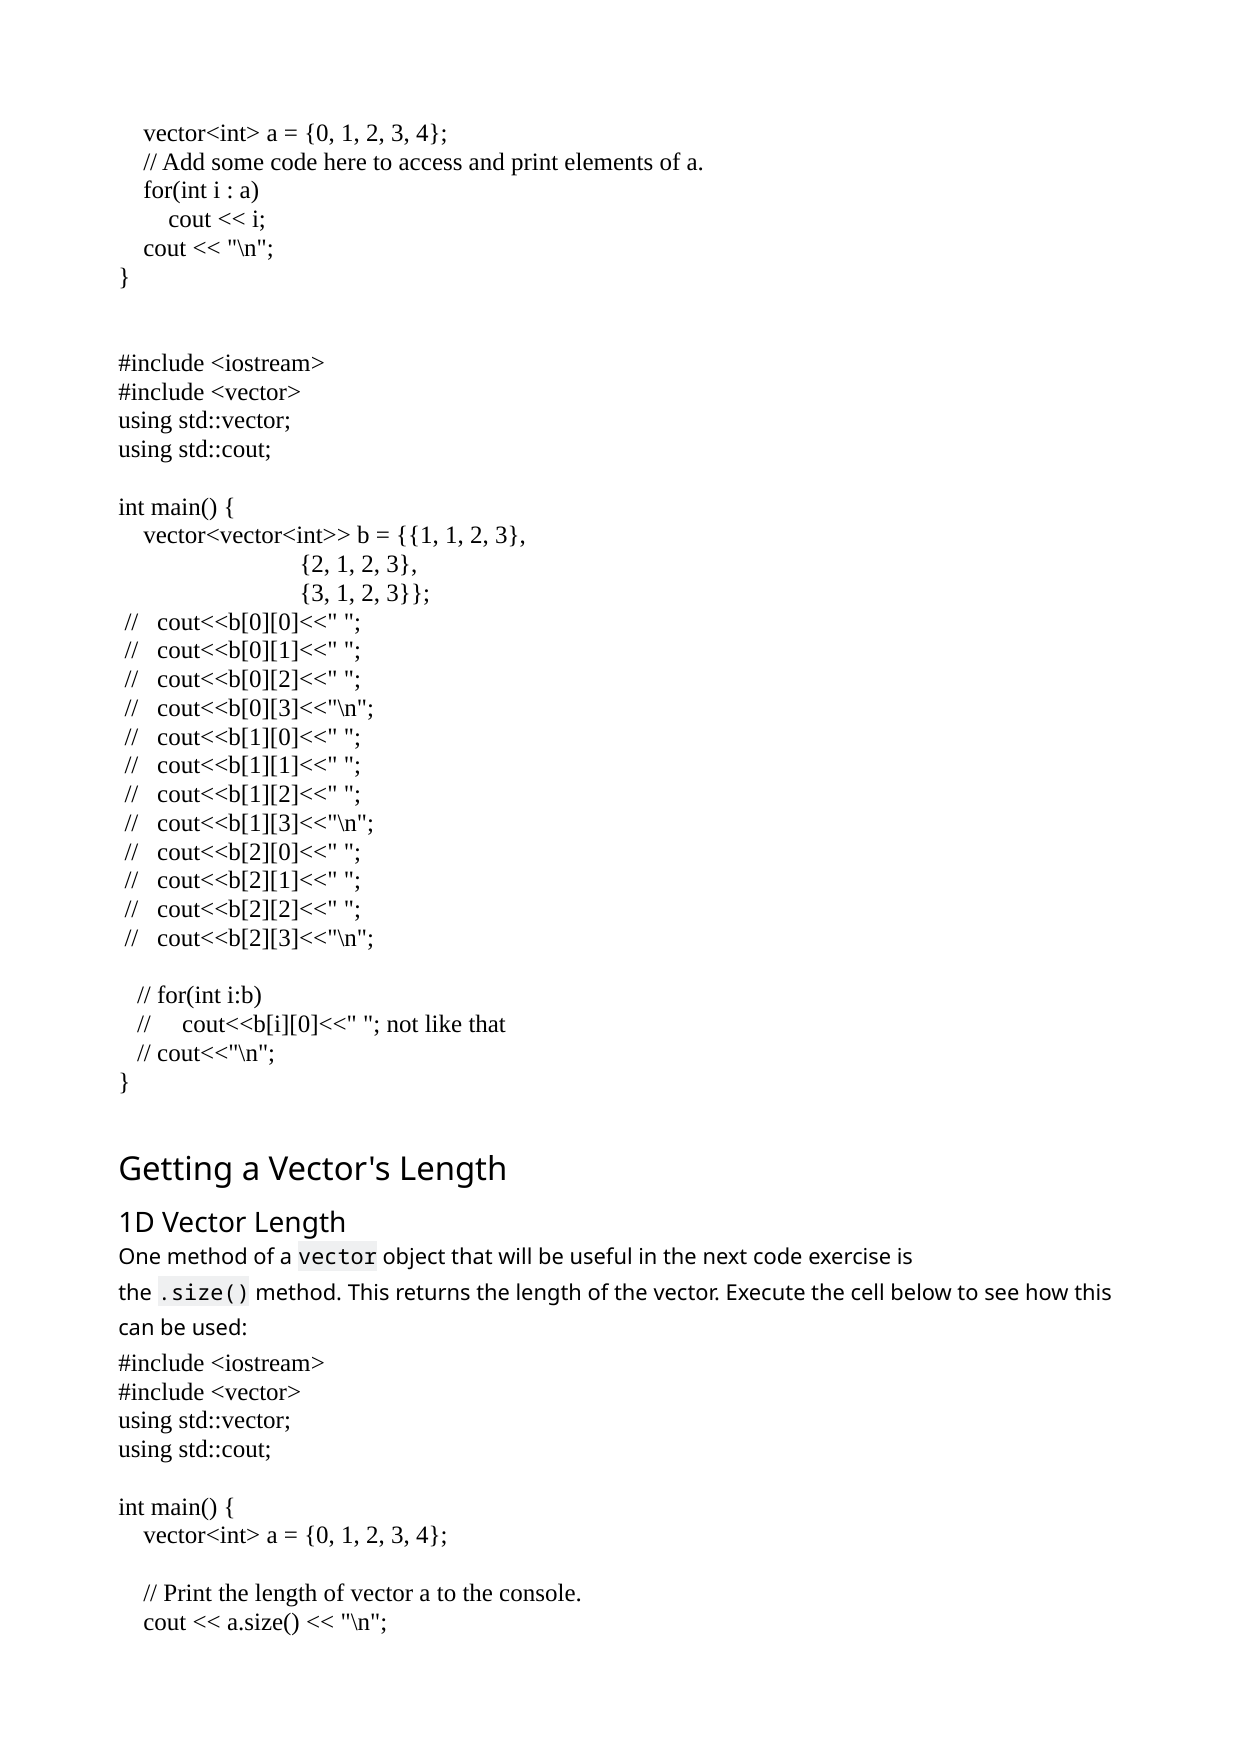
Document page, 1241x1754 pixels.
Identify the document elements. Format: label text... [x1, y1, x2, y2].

text // cout<<b[2][0]<<" "; [118, 837, 1122, 866]
text // cout<<b[2][3]<<"\n"; [118, 923, 1122, 952]
text // cout<<b[0][3]<<"\n"; [118, 693, 1122, 722]
subtitle 1D Vector Length [118, 1202, 1122, 1241]
text for(int i : a) [118, 176, 1122, 204]
text {2, 1, 2, 3}, [118, 549, 1122, 578]
text // cout<<b[1][0]<<" "; [118, 722, 1122, 751]
text // Add some code here to access and print elements of a. [118, 147, 1122, 176]
text // cout<<b[1][3]<<"\n"; [118, 808, 1122, 837]
text using std::cout; [118, 434, 1122, 463]
text // cout<<b[0][1]<<" "; [118, 636, 1122, 664]
text {3, 1, 2, 3}}; [118, 578, 1122, 607]
text // cout<<b[1][2]<<" "; [118, 779, 1122, 808]
text // cout<<b[0][0]<<" "; [118, 607, 1122, 636]
text // cout<<b[1][1]<<" "; [118, 751, 1122, 779]
text #include <vector> [118, 1377, 1122, 1405]
text } [118, 262, 1122, 291]
text using std::vector; [118, 406, 1122, 434]
text int main() { [118, 492, 1122, 521]
text cout << a.size() << "\n"; [118, 1607, 1122, 1635]
text #include <iostream> [118, 1348, 1122, 1377]
text // cout<<b[0][2]<<" "; [118, 664, 1122, 693]
text // cout<<b[i][0]<<" "; not like that [118, 1009, 1122, 1038]
subtitle Getting a Vector's Length [118, 1145, 1122, 1190]
text } [118, 1067, 1122, 1096]
text vector<int> a = {0, 1, 2, 3, 4}; [118, 118, 1122, 147]
text // for(int i:b) [118, 981, 1122, 1009]
text cout << i; [118, 204, 1122, 233]
text One method of a vector object that will be useful in the next code exercise is the .size() method. This returns the length of the vector. Execute the cell below to see how this can be used: [118, 1241, 1122, 1342]
text vector<vector<int>> b = {{1, 1, 2, 3}, [118, 521, 1122, 549]
text vector<int> a = {0, 1, 2, 3, 4}; [118, 1520, 1122, 1549]
text using std::cout; [118, 1434, 1122, 1463]
text // Print the length of vector a to the console. [118, 1578, 1122, 1607]
text // cout<<b[2][2]<<" "; [118, 894, 1122, 923]
text cout << "\n"; [118, 233, 1122, 262]
text // cout<<"\n"; [118, 1038, 1122, 1067]
text // cout<<b[2][1]<<" "; [118, 866, 1122, 894]
text int main() { [118, 1492, 1122, 1520]
text #include <vector> [118, 377, 1122, 406]
text #include <iostream> [118, 348, 1122, 377]
text using std::vector; [118, 1405, 1122, 1434]
